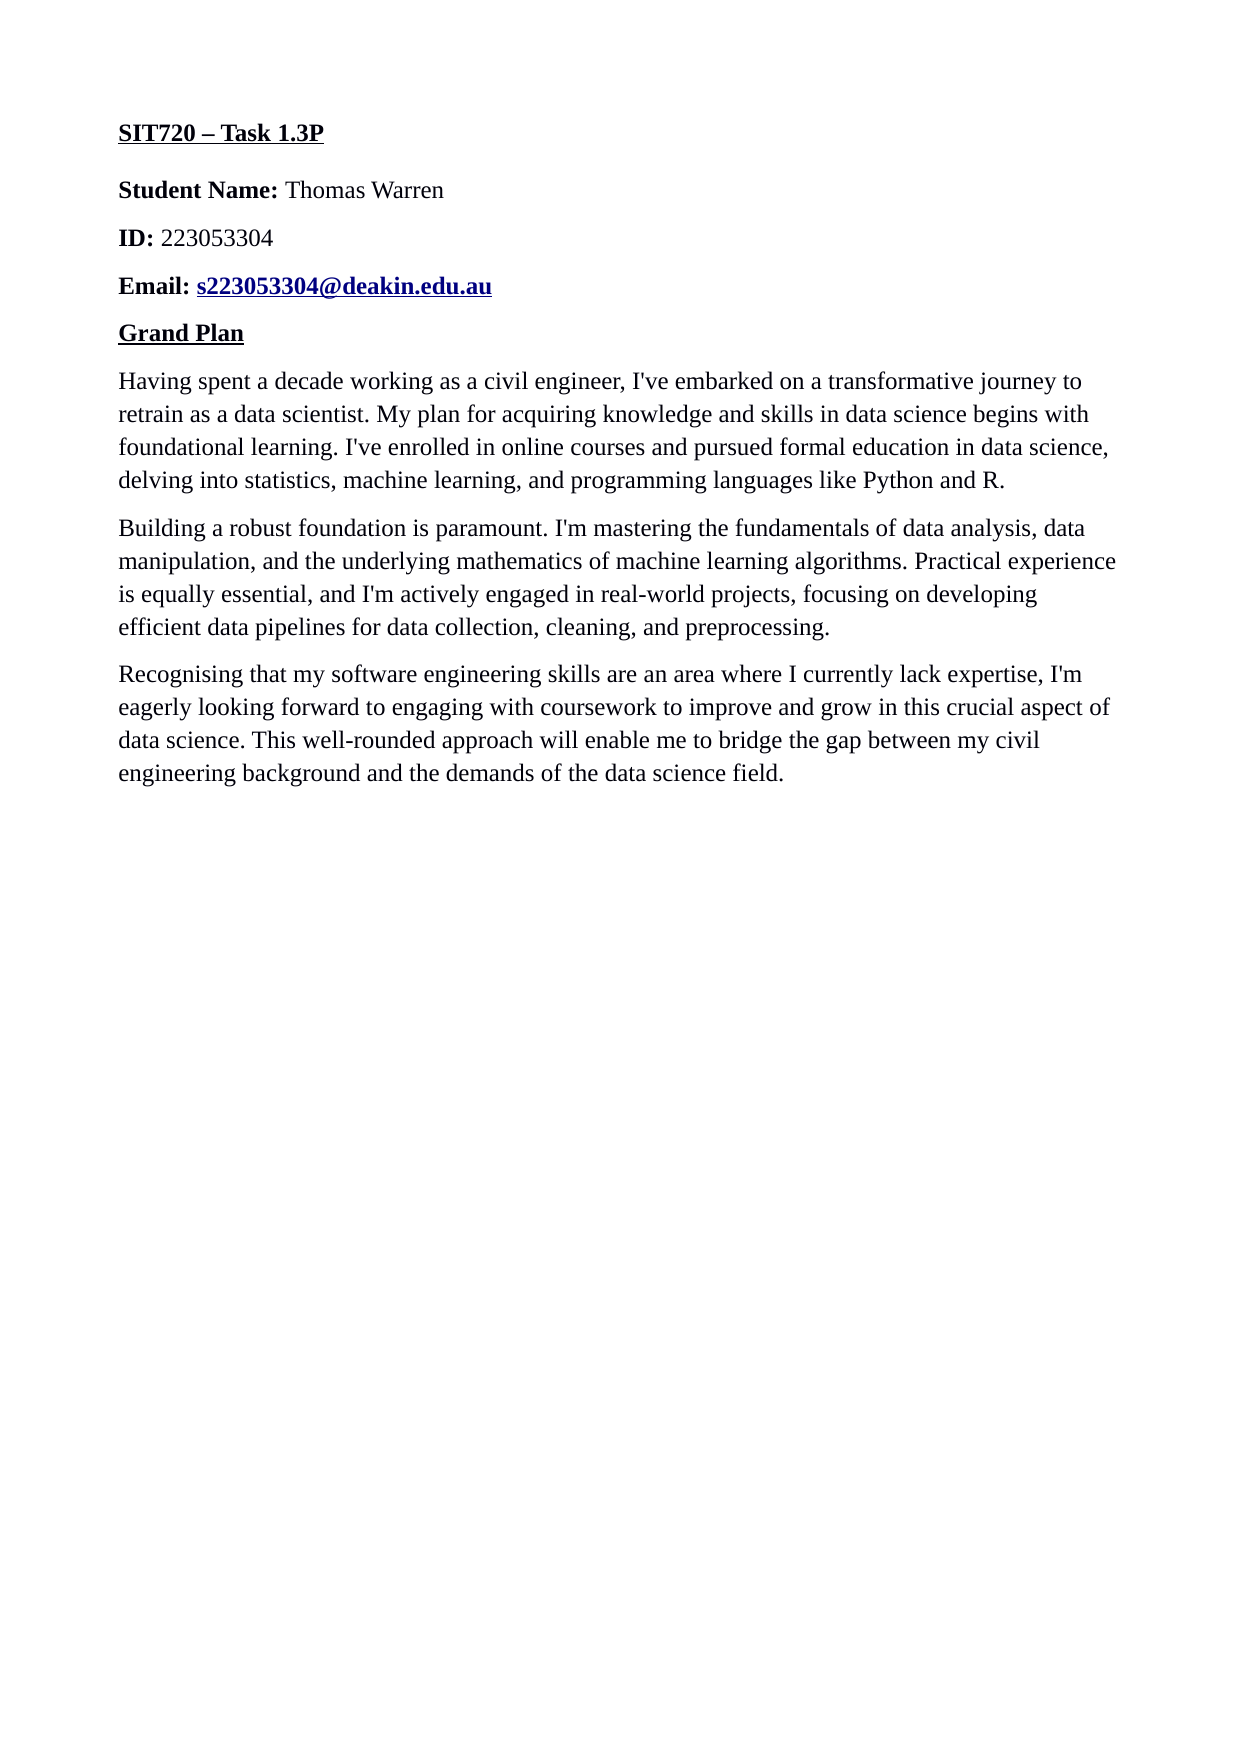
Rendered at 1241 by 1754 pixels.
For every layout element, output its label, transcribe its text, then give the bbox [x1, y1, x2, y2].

text SIT720 – Task 1.3P [118, 118, 1122, 147]
text Email: s223053304@deakin.edu.au [118, 271, 1122, 299]
text Student Name: Thomas Warren [118, 176, 1122, 204]
text ID: 223053304 [118, 223, 1122, 252]
text Building a robust foundation is paramount. I'm mastering the fundamentals of data analysis, data manipulation, and the underlying mathematics of machine learning algorithms. Practical experience is equally essential, and I'm actively engaged in real-world projects, focusing on developing efficient data pipelines for data collection, cleaning, and preprocessing. [118, 513, 1122, 641]
text Recognising that my software engineering skills are an area where I currently lack expertise, I'm eagerly looking forward to engaging with coursework to improve and grow in this crucial aspect of data science. This well-rounded approach will enable me to bridge the gap between my civil engineering background and the demands of the data science field. [118, 659, 1122, 787]
text Grand Plan [118, 318, 1122, 347]
text Having spent a decade working as a civil engineer, I've embarked on a transformative journey to retrain as a data scientist. My plan for acquiring knowledge and skills in data science begins with foundational learning. I've enrolled in online courses and pursued formal education in data science, delving into statistics, machine learning, and programming languages like Python and R. [118, 366, 1122, 494]
